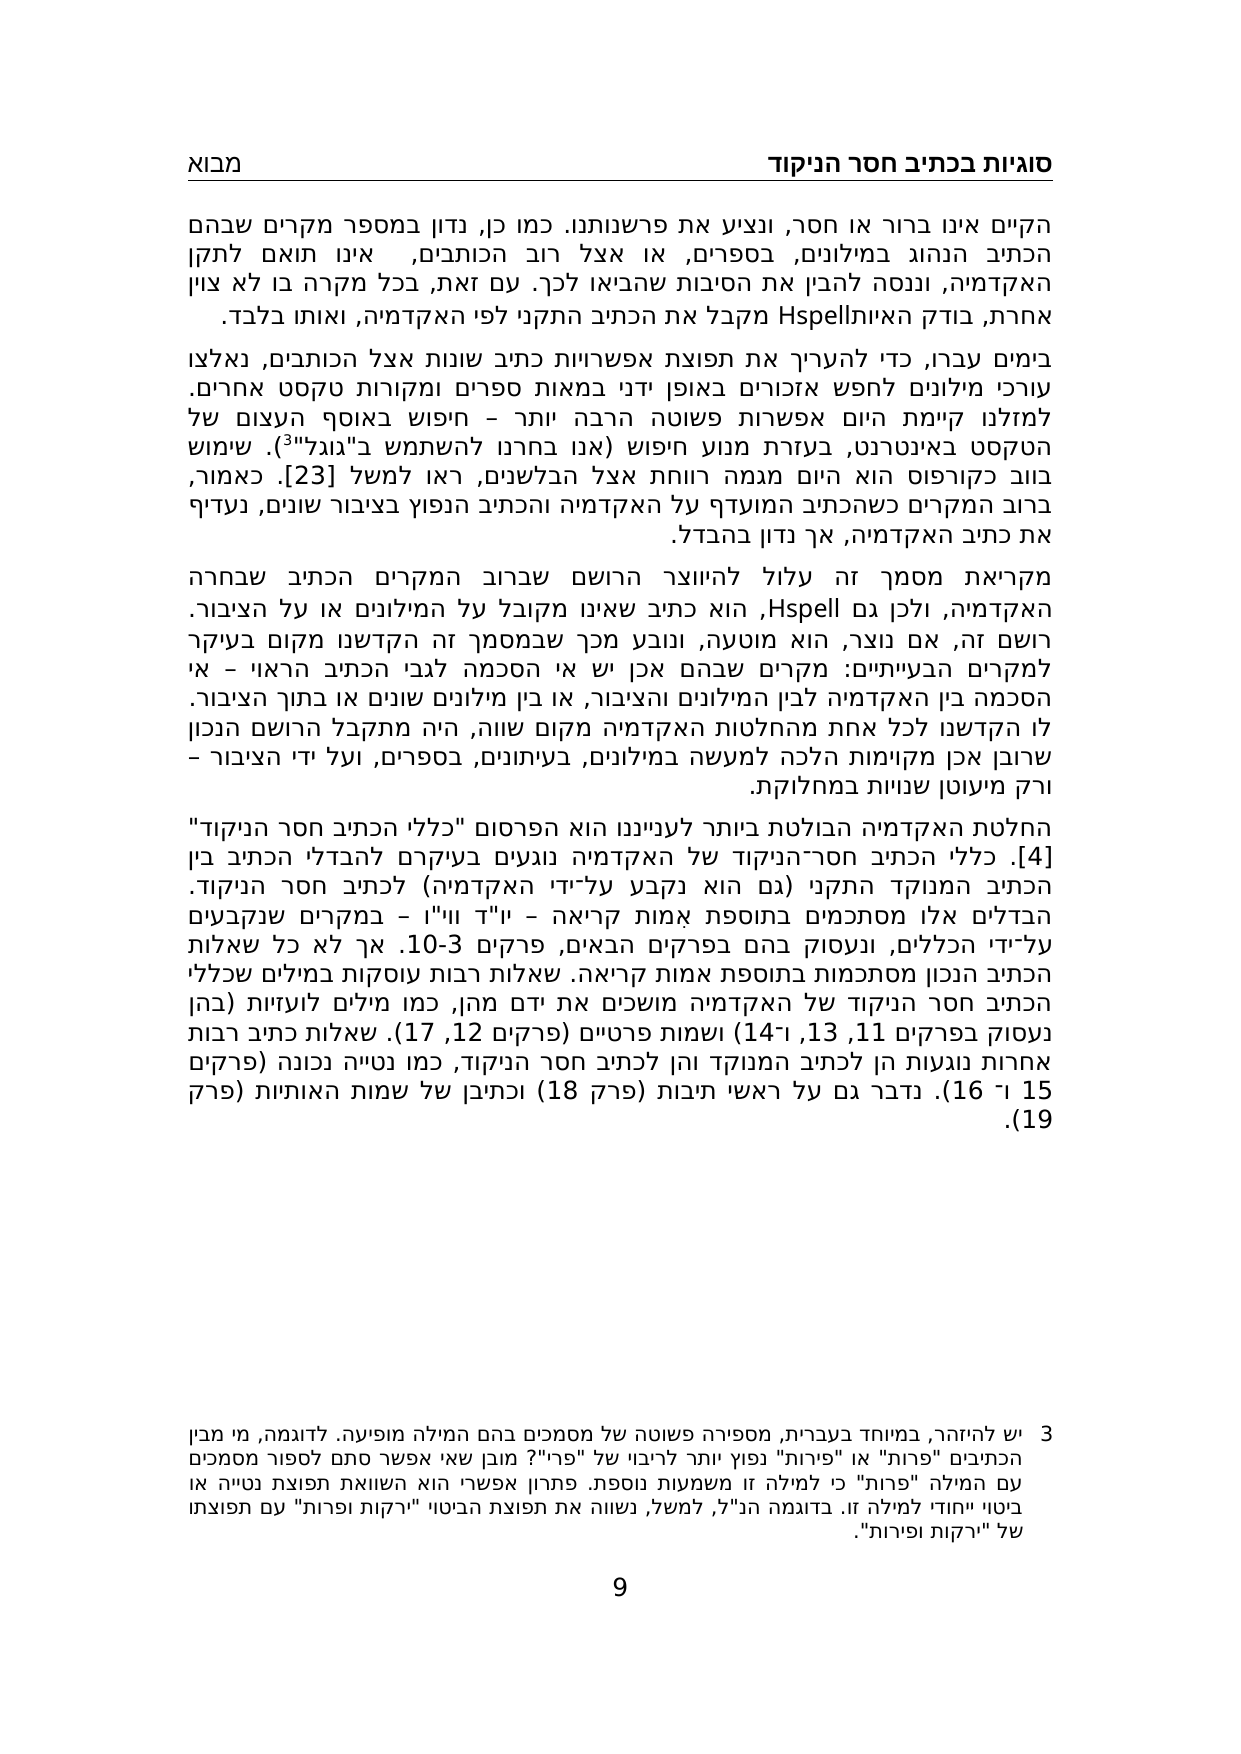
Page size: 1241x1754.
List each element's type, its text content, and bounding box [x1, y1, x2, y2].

text החלטת האקדמיה הבולטת ביותר לענייננו הוא הפרסום "כללי הכתיב חסר הניקוד" [4]. כללי הכתיב חסר־הניקוד של האקדמיה נוגעים בעיקרם להבדלי הכתיב בין הכתיב המנוקד התקני (גם הוא נקבע על־ידי האקדמיה) לכתיב חסר הניקוד. הבדלים אלו מסתכמים בתוספת אִמות קריאה – יו"ד ווי"ו – במקרים שנקבעים על־ידי הכללים, ונעסוק בהם בפרקים הבאים, פרקים 3-10. אך לא כל שאלות הכתיב הנכון מסתכמות בתוספת אמות קריאה. שאלות רבות עוסקות במילים שכללי הכתיב חסר הניקוד של האקדמיה מושכים את ידם מהן, כמו מילים לועזיות (בהן נעסוק בפרקים 11, 13, ו־14) ושמות פרטיים (פרקים 12, 17). שאלות כתיב רבות אחרות נוגעות הן לכתיב המנוקד והן לכתיב חסר הניקוד, כמו נטייה נכונה (פרקים 15 ו־ 16). נדבר גם על ראשי תיבות (פרק 18) וכתיבן של שמות האותיות (פרק 19). [187, 813, 1053, 1135]
text מקריאת מסמך זה עלול להיווצר הרושם שברוב המקרים הכתיב שבחרה האקדמיה, ולכן גם Hspell, הוא כתיב שאינו מקובל על המילונים או על הציבור. רושם זה, אם נוצר, הוא מוטעה, ונובע מכך שבמסמך זה הקדשנו מקום בעיקר למקרים הבעייתיים: מקרים שבהם אכן יש אי הסכמה לגבי הכתיב הראוי – אי הסכמה בין האקדמיה לבין המילונים והציבור, או בין מילונים שונים או בתוך הציבור. לו הקדשנו לכל אחת מהחלטות האקדמיה מקום שווה, היה מתקבל הרושם הנכון שרובן אכן מקוימות הלכה למעשה במילונים, בעיתונים, בספרים, ועל ידי הציבור – ורק מיעוטן שנויות במחלוקת. [187, 562, 1053, 801]
text ואכן, האקדמיה ללשון העברית מנסה לקבוע תקן כזה. האקדמיה ללשון העברית היא הגוף הרשמי במדינת ישראל שתפקידו לפסוק בתחומי לשון. אתר האינטרנט שלה מציין בין השאר ש"האקדמיה פועלת לקביעת התקן בעברית החדשה – בדקדוק, בכתיב, בתעתיק ובפיסוק". לכן החלטנו לאמץ את החלטות הכתיב של האקדמיה, בכל מקרה בו מצאנו כאלו. במסמך זה נדון בשאלות כתיב נפוצות, ונראה שהחלטות האקדמיה פותרות את רובן. נדון גם בשאלות כתיב בהן התקן הקיים אינו ברור או חסר, ונציע את פרשנותנו. כמו כן, נדון במספר מקרים שבהם הכתיב הנהוג במילונים, בספרים, או אצל רוב הכותבים, אינו תואם לתקן האקדמיה, וננסה להבין את הסיבות שהביאו לכך. עם זאת, בכל מקרה בו לא צוין אחרת, בודק האיותHspell מקבל את הכתיב התקני לפי האקדמיה, ואותו בלבד. [187, 210, 1053, 332]
text יש להיזהר, במיוחד בעברית, מספירה פשוטה של מסמכים בהם המילה מופיעה. לדוגמה, מי מבין הכתיבים "פרות" או "פירות" נפוץ יותר לריבוי של "פרי"? מובן שאי אפשר סתם לספור מסמכים עם המילה "פרות" כי למילה זו משמעות נוספת. פתרון אפשרי הוא השוואת תפוצת נטייה או ביטוי ייחודי למילה זו. בדוגמה הנ"ל, למשל, נשווה את תפוצת הביטוי "ירקות ופרות" עם תפוצתו של "ירקות ופירות". [187, 1422, 1053, 1543]
text בימים עברו, כדי להעריך את תפוצת אפשרויות כתיב שונות אצל הכותבים, נאלצו עורכי מילונים לחפש אזכורים באופן ידני במאות ספרים ומקורות טקסט אחרים. למזלנו קיימת היום אפשרות פשוטה הרבה יותר – חיפוש באוסף העצום של הטקסט באינטרנט, בעזרת מנוע חיפוש (אנו בחרנו להשתמש ב"גוגל"). שימוש בווב כקורפוס הוא היום מגמה רווחת אצל הבלשנים, ראו למשל [23]. כאמור, ברוב המקרים כשהכתיב המועדף על האקדמיה והכתיב הנפוץ בציבור שונים, נעדיף את כתיב האקדמיה, אך נדון בהבדל. [187, 344, 1053, 549]
